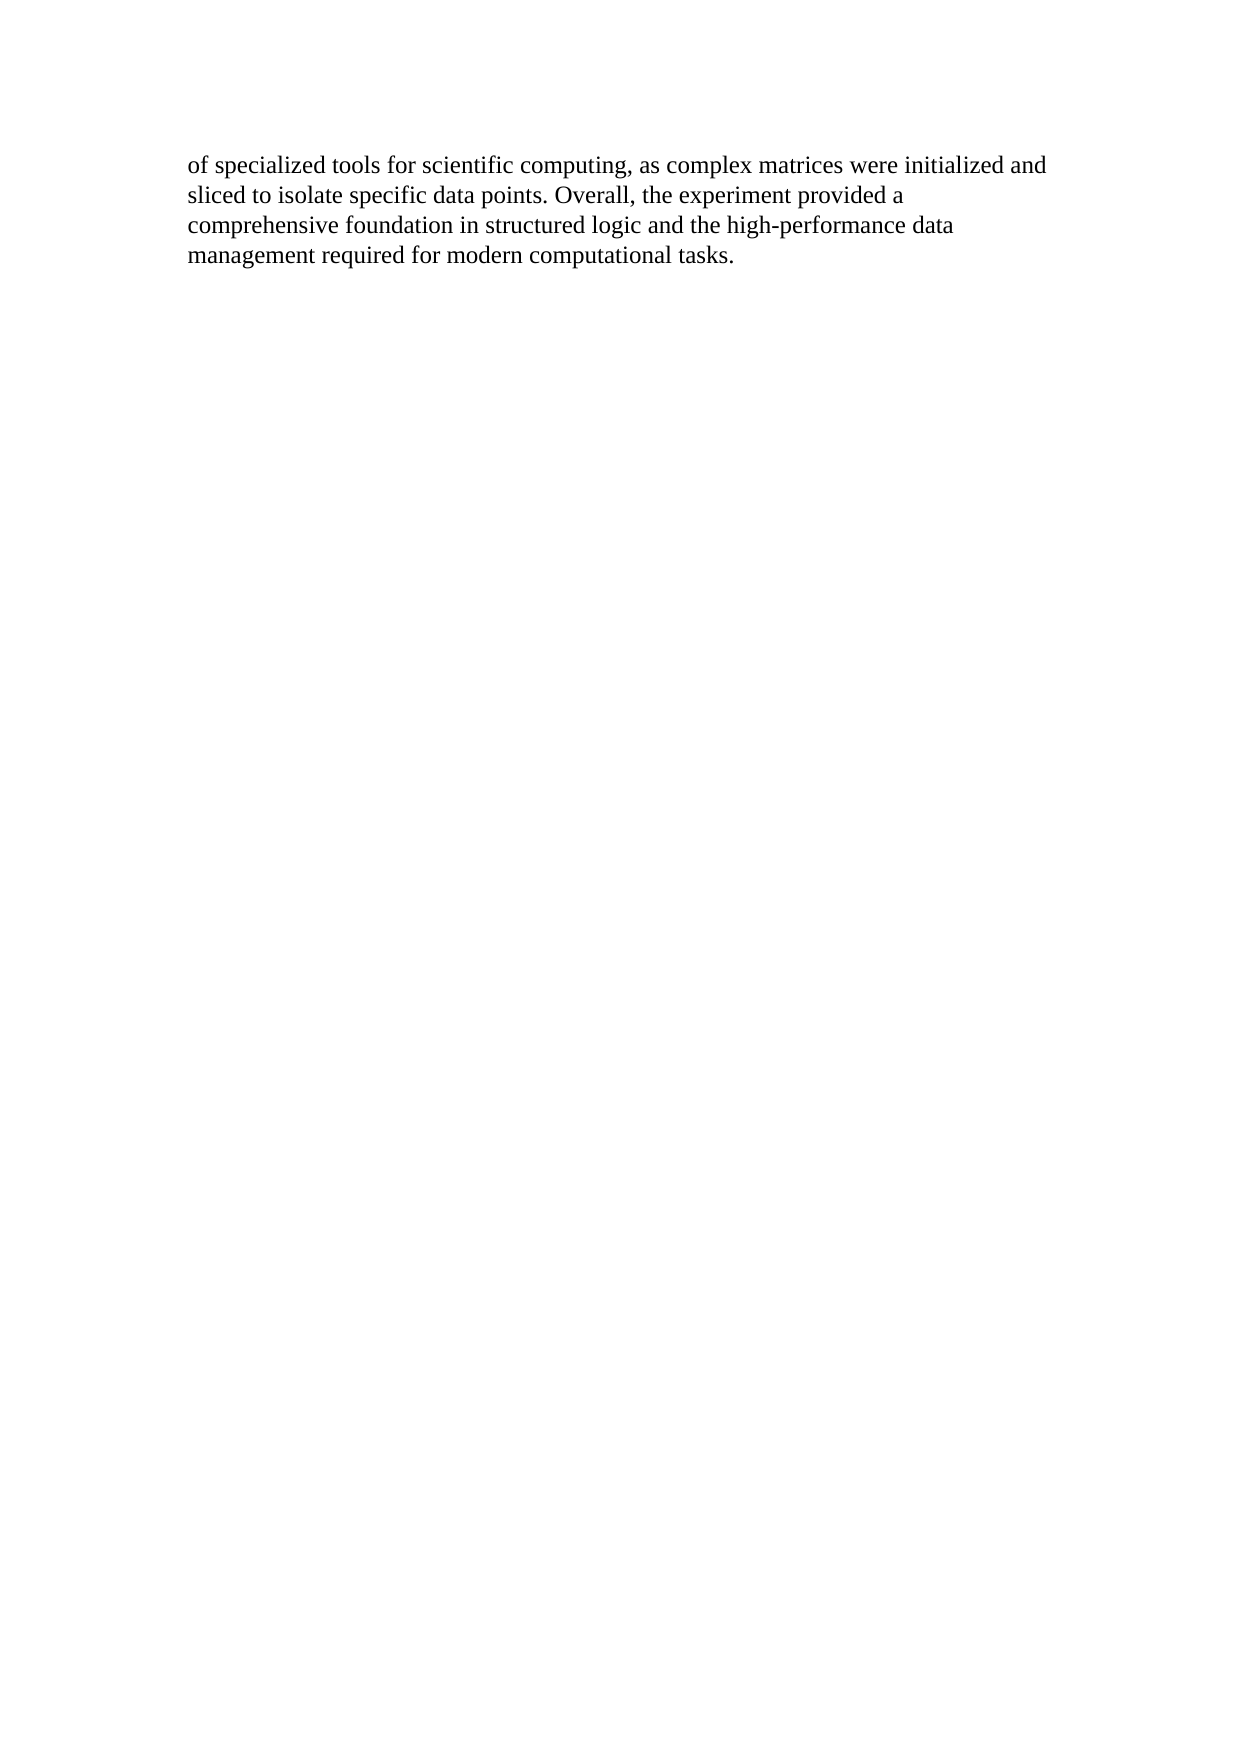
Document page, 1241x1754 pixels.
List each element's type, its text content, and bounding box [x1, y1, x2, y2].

text of specialized tools for scientific computing, as complex matrices were initialized and sliced to isolate specific data points. Overall, the experiment provided a comprehensive foundation in structured logic and the high-performance data management required for modern computational tasks. [187, 150, 1053, 270]
